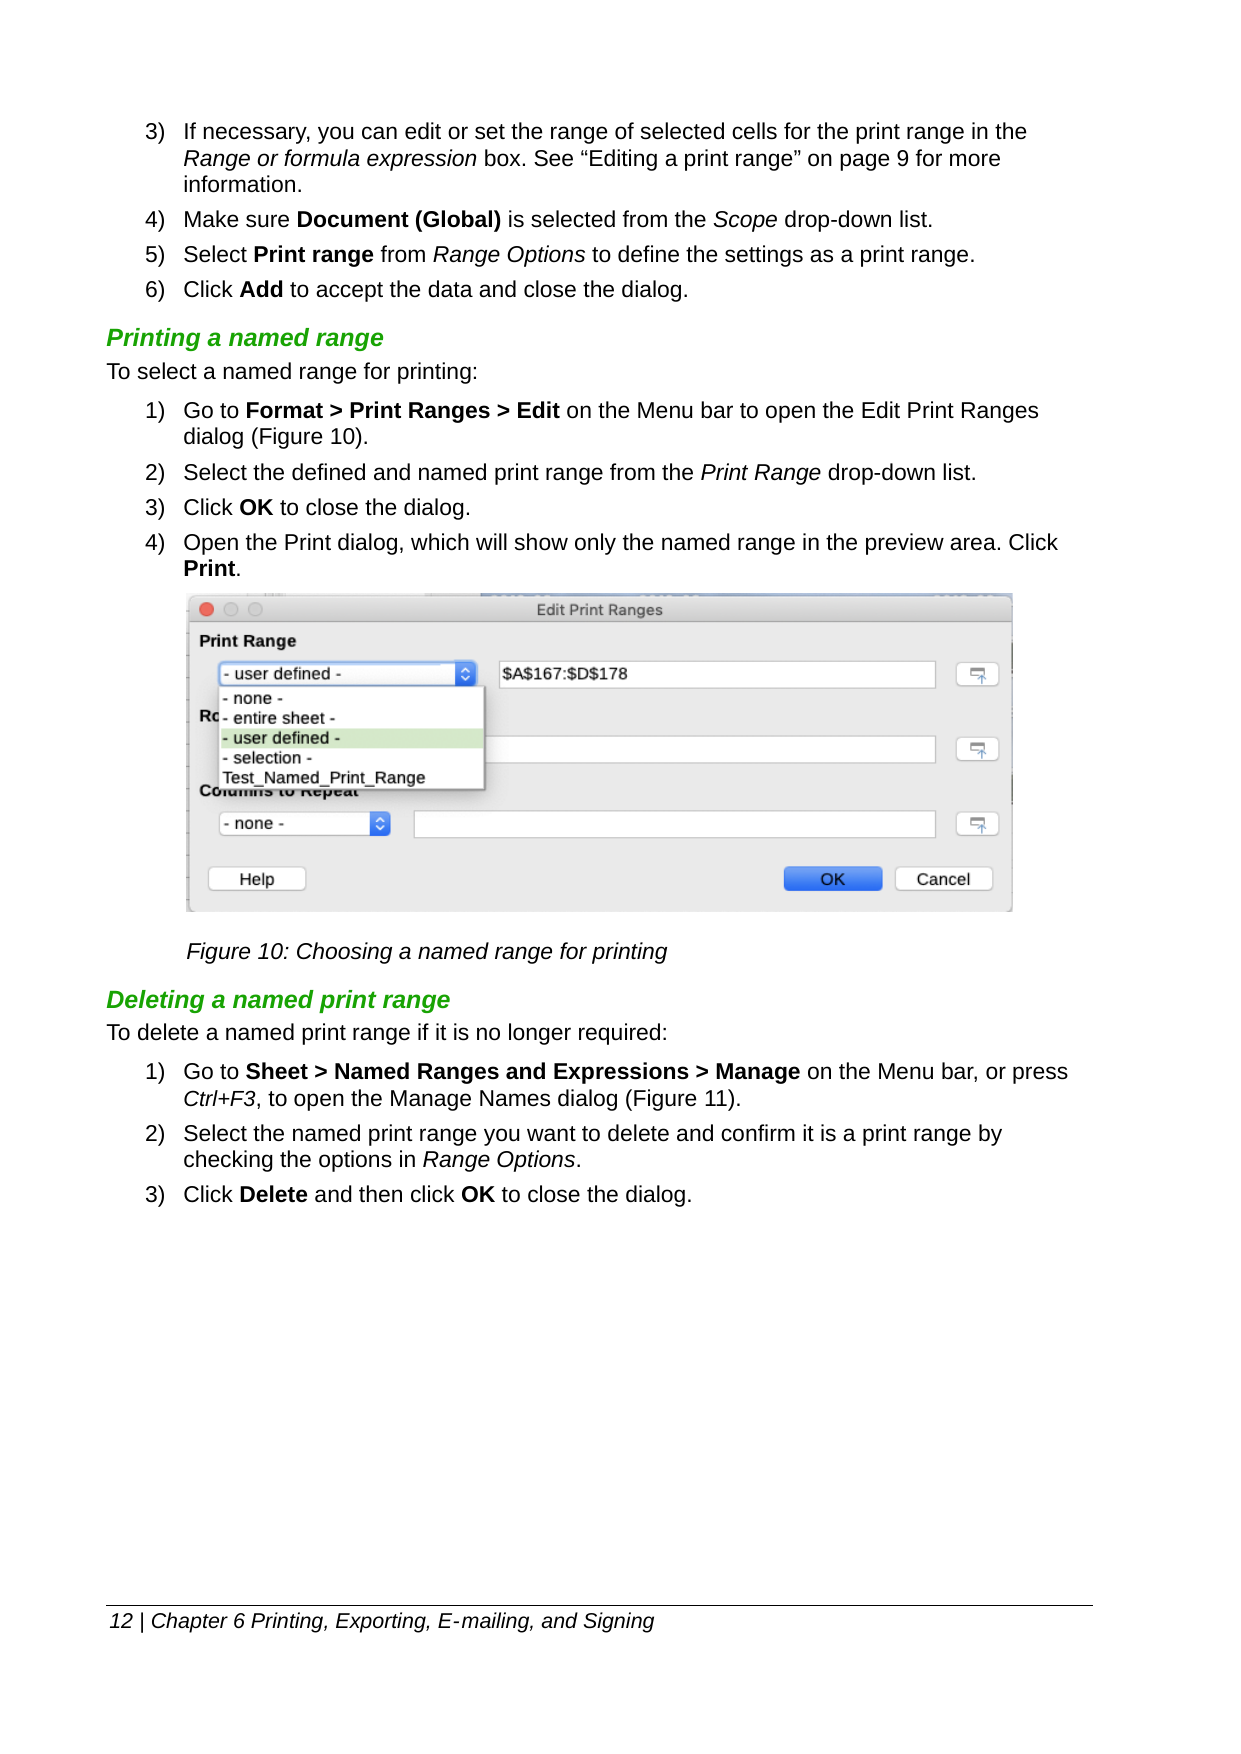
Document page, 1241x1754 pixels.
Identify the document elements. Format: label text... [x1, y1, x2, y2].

text To select a named range for printing: [106, 358, 1093, 384]
list Click Delete and then click OK to close the dialog. [165, 1181, 1093, 1208]
list Make sure Document (Global) is selected from the Scope drop-down list. [165, 206, 1093, 232]
subtitle Printing a named range [106, 323, 1093, 352]
list Select the named print range you want to delete and confirm it is a print range by checking the options in Range Options. [165, 1120, 1093, 1172]
list Click OK to close the dialog. [165, 494, 1093, 520]
list If necessary, you can edit or set the range of selected cells for the print range in the Range or formula expression box. See “Editing a print range” on page 9 for more information. [165, 118, 1093, 197]
picture [186, 593, 1013, 912]
list Open the Print dialog, which will show only the named range in the preview area. Click Print. [165, 529, 1093, 582]
list Go to Sheet > Named Ranges and Expressions > Manage on the Menu bar, or press Ctrl+F3, to open the Manage Names dialog (Figure 11). [165, 1058, 1093, 1111]
list Select Print range from Range Options to define the settings as a print range. [165, 241, 1093, 268]
text Figure 10: Choosing a named range for printing [186, 912, 1013, 964]
list Select the defined and named print range from the Print Range drop-down list. [165, 458, 1093, 485]
subtitle Deleting a named print range [106, 985, 1093, 1013]
list Go to Format > Print Ranges > Edit on the Menu bar to open the Edit Print Ranges dialog (Figure 10). [165, 397, 1093, 450]
list Click Add to accept the data and close the dialog. [165, 276, 1093, 303]
text To delete a named print range if it is no longer required: [106, 1019, 1093, 1046]
